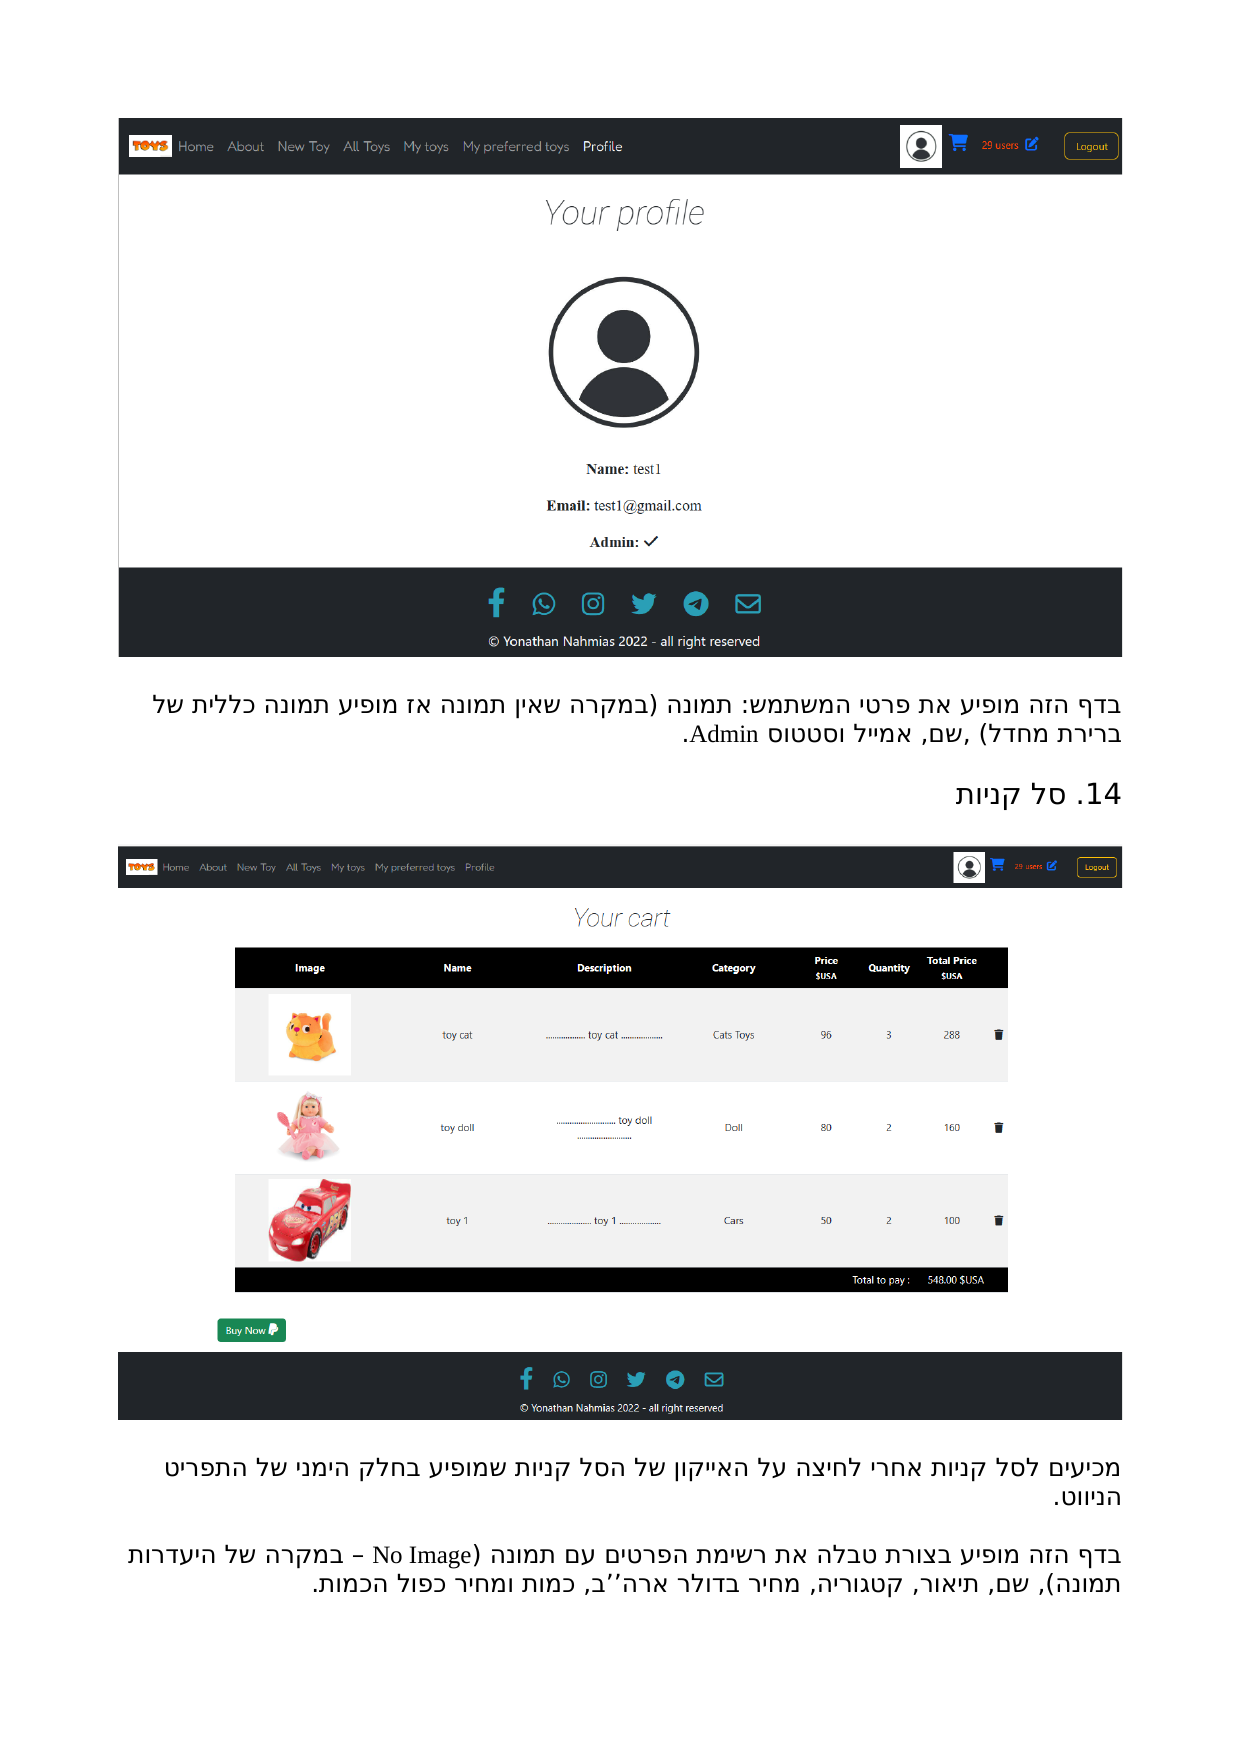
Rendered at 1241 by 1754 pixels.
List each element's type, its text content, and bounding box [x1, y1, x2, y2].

text בדף הזה מופיע את פרטי המשתמש: תמונה (במקרה שאין תמונה אז מופיע תמונה כללית של ברירת מחדל) ,שם, אמייל וסטטוס Admin. [118, 690, 1122, 748]
text בדף הזה מופיע בצורת טבלה את רשימת הפרטים עם תמונה (No Image – במקרה של היעדרות תמונה), שם, תיאור, קטגוריה, מחיר בדולר ארה’’ב, כמות ומחיר כפול הכמות. [118, 1540, 1122, 1599]
picture [118, 118, 1123, 657]
text מכיעים לסל קניות אחרי לחיצה על האייקון של הסל קניות שמופיע בחלק הימני של התפריט הניווט. [118, 1453, 1122, 1512]
text 14. סל קניות [118, 777, 1122, 811]
picture [118, 844, 1123, 1420]
